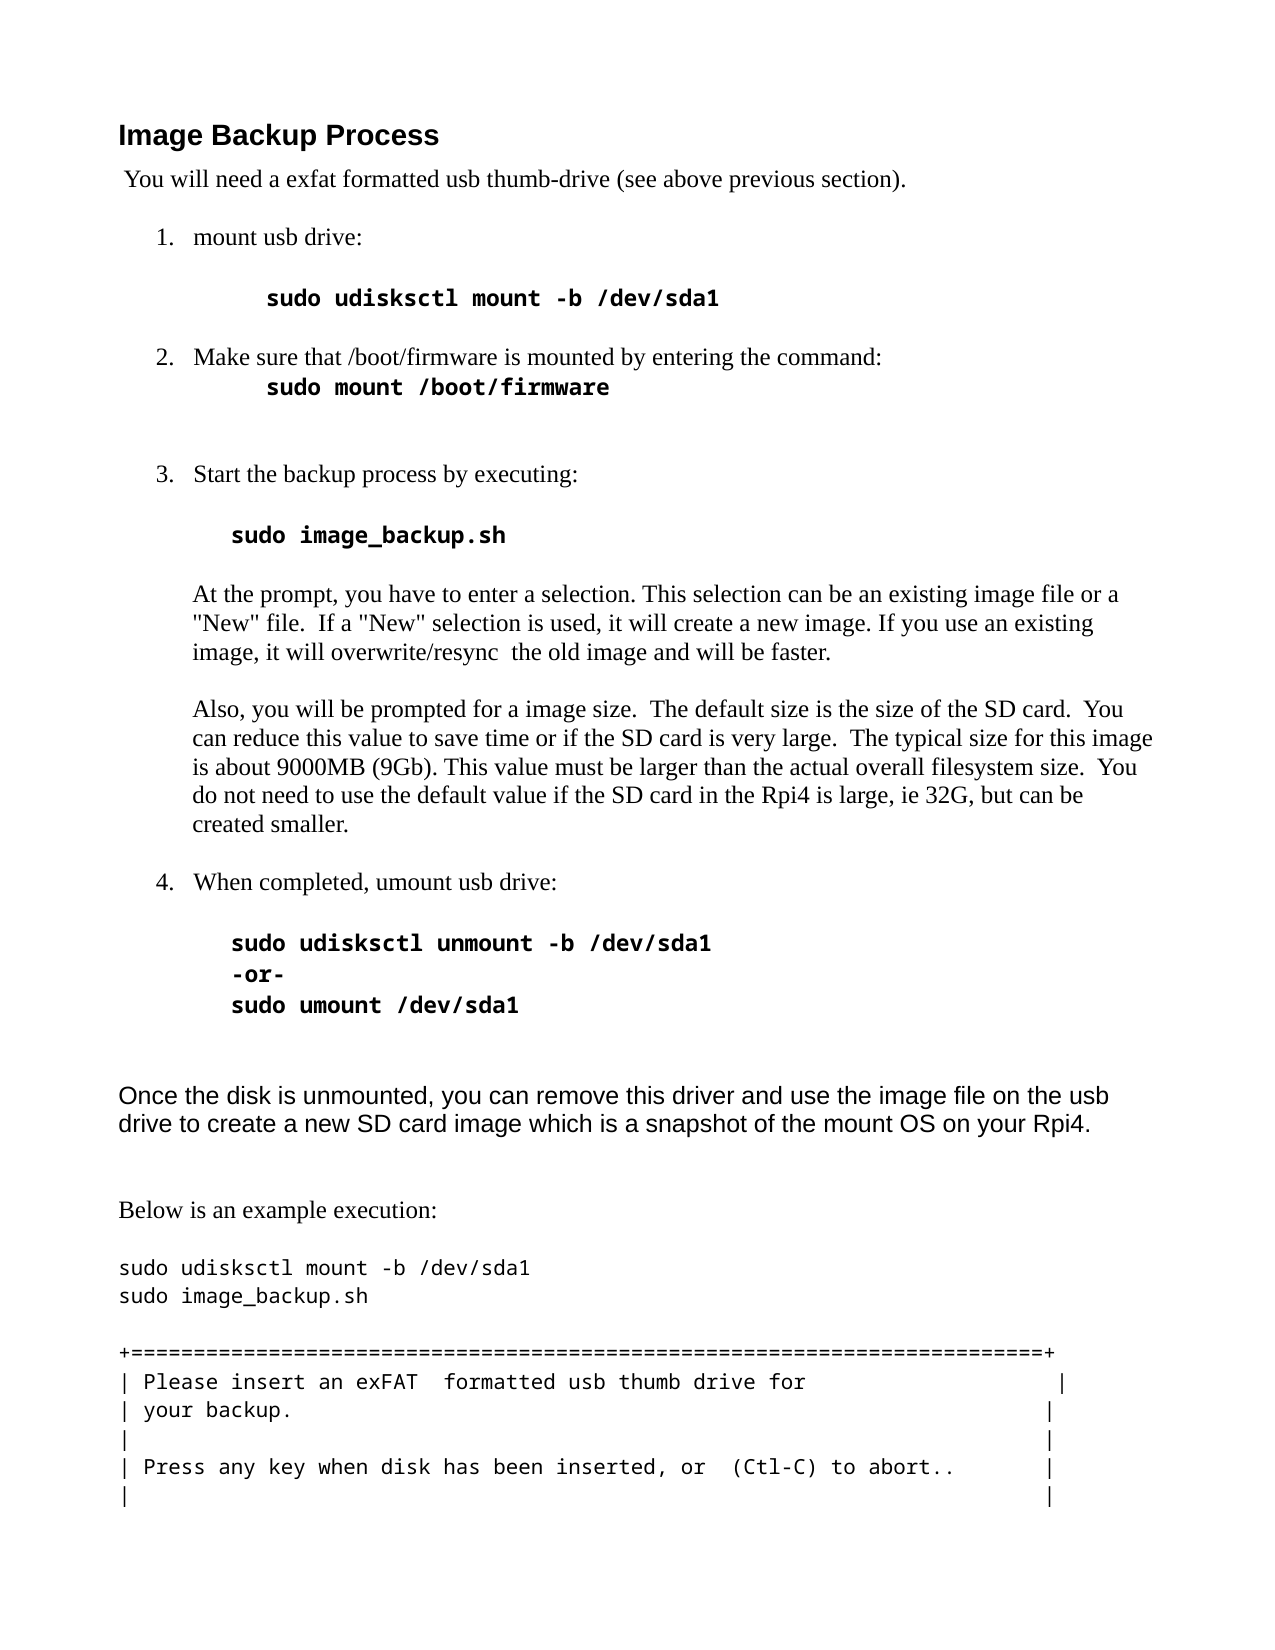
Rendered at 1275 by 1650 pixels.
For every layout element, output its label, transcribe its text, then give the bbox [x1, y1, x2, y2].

subtitle Image Backup Process [118, 118, 1157, 152]
list mount usb drive: [156, 222, 1157, 251]
text sudo udisksctl mount -b /dev/sda1 [118, 1253, 1157, 1282]
text Below is an example execution: [118, 1196, 1157, 1224]
text sudo image_backup.sh [118, 1282, 1157, 1310]
list When completed, umount usb drive: [156, 867, 1157, 896]
text Also, you will be prompted for a image size. The default size is the size of the SD card. You can reduce this value to save time or if the SD card is very large. The typical size for this image is about 9000MB (9Gb). This value must be larger than the actual overall filesystem size. You do not need to use the default value if the SD card in the Rpi4 is large, ie 32G, but can be created smaller. [192, 694, 1157, 838]
list Start the backup process by executing: [156, 459, 1157, 488]
text You will need a exfat formatted usb thumb-drive (see above previous section). [118, 164, 1157, 193]
list Make sure that /boot/firmware is mounted by entering the command: [156, 342, 1157, 371]
text +=========================================================================+ [118, 1338, 1157, 1367]
text | | [118, 1481, 1157, 1509]
text sudo mount /boot/firmware [266, 371, 1157, 402]
text | | [118, 1424, 1157, 1452]
list sudo udisksctl unmount -b /dev/sda1 [193, 927, 1157, 958]
list sudo umount /dev/sda1 [193, 989, 1157, 1021]
text sudo udisksctl mount -b /dev/sda1 [266, 282, 1157, 313]
list sudo image_backup.sh [193, 519, 1157, 551]
text | Please insert an exFAT formatted usb thumb drive for | [118, 1367, 1157, 1395]
text At the prompt, you have to enter a selection. This selection can be an existing image file or a "New" file. If a "New" selection is used, it will create a new image. If you use an existing image, it will overwrite/resync the old image and will be faster. [192, 579, 1157, 666]
text | your backup. | [118, 1395, 1157, 1424]
text Once the disk is unmounted, you can remove this driver and use the image file on the usb drive to create a new SD card image which is a snapshot of the mount OS on your Rpi4. [118, 1081, 1157, 1138]
text | Press any key when disk has been inserted, or (Ctl-C) to abort.. | [118, 1452, 1157, 1481]
list -or- [193, 958, 1157, 989]
